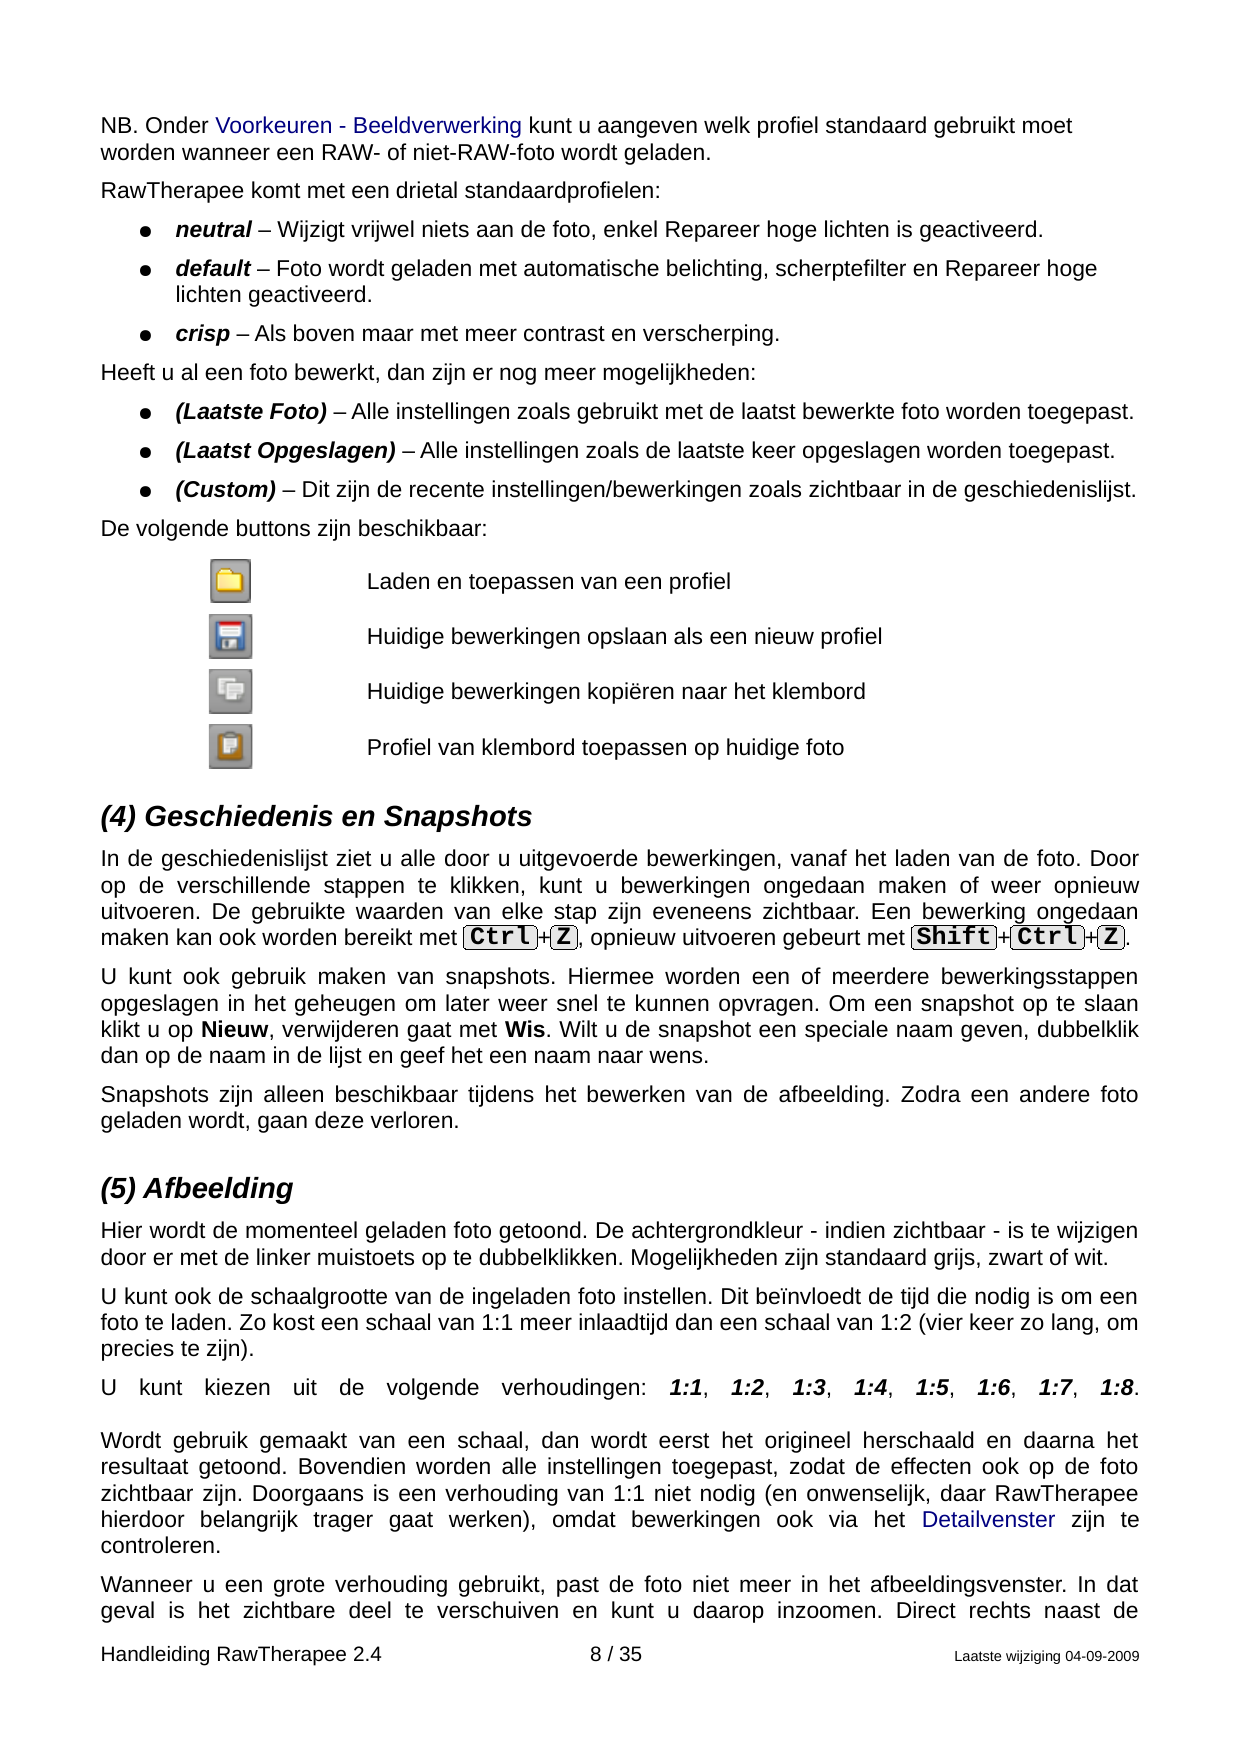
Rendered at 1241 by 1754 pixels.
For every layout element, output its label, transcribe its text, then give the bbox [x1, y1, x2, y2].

list crisp – Als boven maar met meer contrast en verscherping. [138, 320, 1140, 347]
text Wanneer u een grote verhouding gebruikt, past de foto niet meer in het afbeeldingsvenster. In dat geval is het zichtbare deel te verschuiven en kunt u daarop inzoomen. Direct rechts naast de [100, 1571, 1140, 1624]
list default – Foto wordt geladen met automatische belichting, scherptefilter en Repareer hoge lichten geactiveerd. [138, 255, 1140, 308]
picture [210, 559, 251, 603]
list (Custom) – Dit zijn de recente instellingen/bewerkingen zoals zichtbaar in de geschiedenislijst. [138, 476, 1140, 502]
text NB. Onder Voorkeuren - Beeldverwerking kunt u aangeven welk profiel standaard gebruikt moet worden wanneer een RAW- of niet-RAW-foto wordt geladen. [100, 112, 1140, 165]
picture [208, 669, 253, 714]
subtitle (4) Geschiedenis en Snapshots [100, 799, 1140, 833]
text De volgende buttons zijn beschikbaar: [100, 514, 1140, 541]
text RawTherapee komt met een drietal standaardprofielen: [100, 177, 1140, 204]
list neutral – Wijzigt vrijwel niets aan de foto, enkel Repareer hoge lichten is geactiveerd. [138, 216, 1140, 243]
table_cell Huidige bewerkingen kopiëren naar het klembord [361, 664, 1140, 719]
subtitle (5) Afbeelding [100, 1171, 1140, 1205]
text Snapshots zijn alleen beschikbaar tijdens het bewerken van de afbeelding. Zodra een andere foto geladen wordt, gaan deze verloren. [100, 1081, 1140, 1134]
table_cell [100, 719, 361, 774]
picture [208, 724, 253, 769]
text Heeft u al een foto bewerkt, dan zijn er nog meer mogelijkheden: [100, 359, 1140, 386]
table_cell [100, 664, 361, 719]
table_header Laden en toepassen van een profiel [361, 554, 1140, 609]
table_cell Huidige bewerkingen opslaan als een nieuw profiel [361, 609, 1140, 664]
text U kunt kiezen uit de volgende verhoudingen: 1:1, 1:2, 1:3, 1:4, 1:5, 1:6, 1:7, 1:8. Wordt gebruik gemaakt van een schaal, dan wordt eerst het origineel herschaald en daarna het resultaat getoond. Bovendien worden alle instellingen toegepast, zodat de effecten ook op de foto zichtbaar zijn. Doorgaans is een verhouding van 1:1 niet nodig (en onwenselijk, daar RawTherapee hierdoor belangrijk trager gaat werken), omdat bewerkingen ook via het Detailvenster zijn te controleren. [100, 1374, 1140, 1559]
table_header [100, 554, 361, 609]
table_cell [100, 609, 361, 664]
text In de geschiedenislijst ziet u alle door u uitgevoerde bewerkingen, vanaf het laden van de foto. Door op de verschillende stappen te klikken, kunt u bewerkingen ongedaan maken of weer opnieuw uitvoeren. De gebruikte waarden van elke stap zijn eveneens zichtbaar. Een bewerking ongedaan maken kan ook worden bereikt met +, opnieuw uitvoeren gebeurt met ++. [100, 845, 1140, 951]
text Hier wordt de momenteel geladen foto getoond. De achtergrondkleur - indien zichtbaar - is te wijzigen door er met de linker muistoets op te dubbelklikken. Mogelijkheden zijn standaard grijs, zwart of wit. [100, 1217, 1140, 1270]
text U kunt ook de schaalgrootte van de ingeladen foto instellen. Dit beïnvloedt de tijd die nodig is om een foto te laden. Zo kost een schaal van 1:1 meer inlaadtijd dan een schaal van 1:2 (vier keer zo lang, om precies te zijn). [100, 1283, 1140, 1362]
text U kunt ook gebruik maken van snapshots. Hiermee worden een of meerdere bewerkingsstappen opgeslagen in het geheugen om later weer snel te kunnen opvragen. Om een snapshot op te slaan klikt u op Nieuw, verwijderen gaat met Wis. Wilt u de snapshot een speciale naam geven, dubbelklik dan op de naam in de lijst en geef het een naam naar wens. [100, 963, 1140, 1069]
picture [208, 614, 253, 659]
list (Laatste Foto) – Alle instellingen zoals gebruikt met de laatst bewerkte foto worden toegepast. [138, 398, 1140, 424]
list (Laatst Opgeslagen) – Alle instellingen zoals de laatste keer opgeslagen worden toegepast. [138, 437, 1140, 463]
table_cell Profiel van klembord toepassen op huidige foto [361, 719, 1140, 774]
